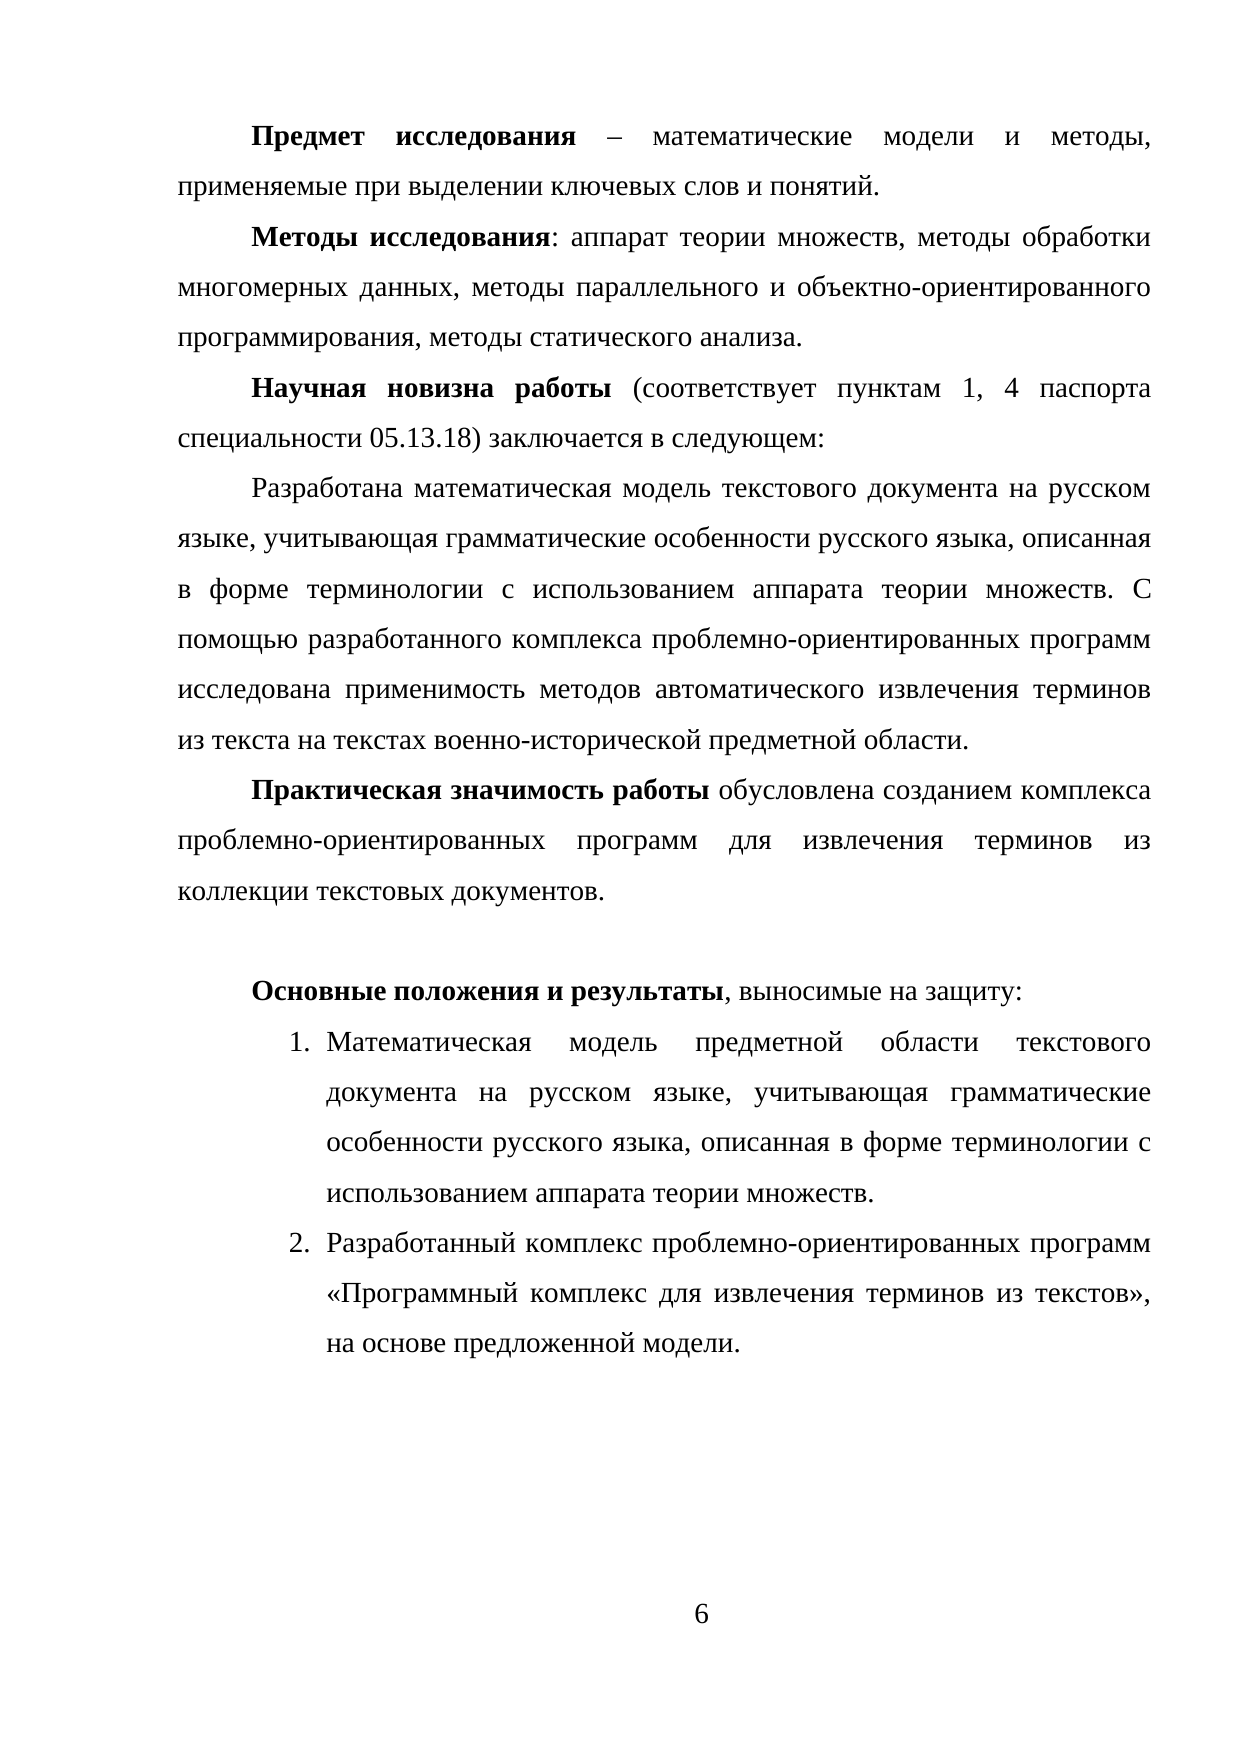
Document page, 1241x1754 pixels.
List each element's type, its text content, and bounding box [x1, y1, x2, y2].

text Разработана математическая модель текстового документа на русском языке, учитывающая грамматические особенности русского языка, описанная в форме терминологии с использованием аппарата теории множеств. С помощью разработанного комплекса проблемно-ориентированных программ исследована применимость методов автоматического извлечения терминов из текста на текстах военно-исторической предметной области. [177, 470, 1152, 755]
text Предмет исследования – математические модели и методы, применяемые при выделении ключевых слов и понятий. [177, 118, 1152, 202]
text Основные положения и результаты, выносимые на защиту: [177, 973, 1152, 1007]
text Научная новизна работы (соответствует пунктам 1, 4 паспорта специальности 05.13.18) заключается в следующем: [177, 370, 1152, 453]
list Разработанный комплекс проблемно-ориентированных программ «Программный комплекс для извлечения терминов из текстов», на основе предложенной модели. [288, 1225, 1152, 1359]
text Методы исследования: аппарат теории множеств, методы обработки многомерных данных, методы параллельного и объектно-ориентированного программирования, методы статического анализа. [177, 219, 1152, 353]
list Математическая модель предметной области текстового документа на русском языке, учитывающая грамматические особенности русского языка, описанная в форме терминологии с использованием аппарата теории множеств. [288, 1024, 1152, 1208]
text Практическая значимость работы обусловлена созданием комплекса проблемно-ориентированных программ для извлечения терминов из коллекции текстовых документов. [177, 772, 1152, 906]
